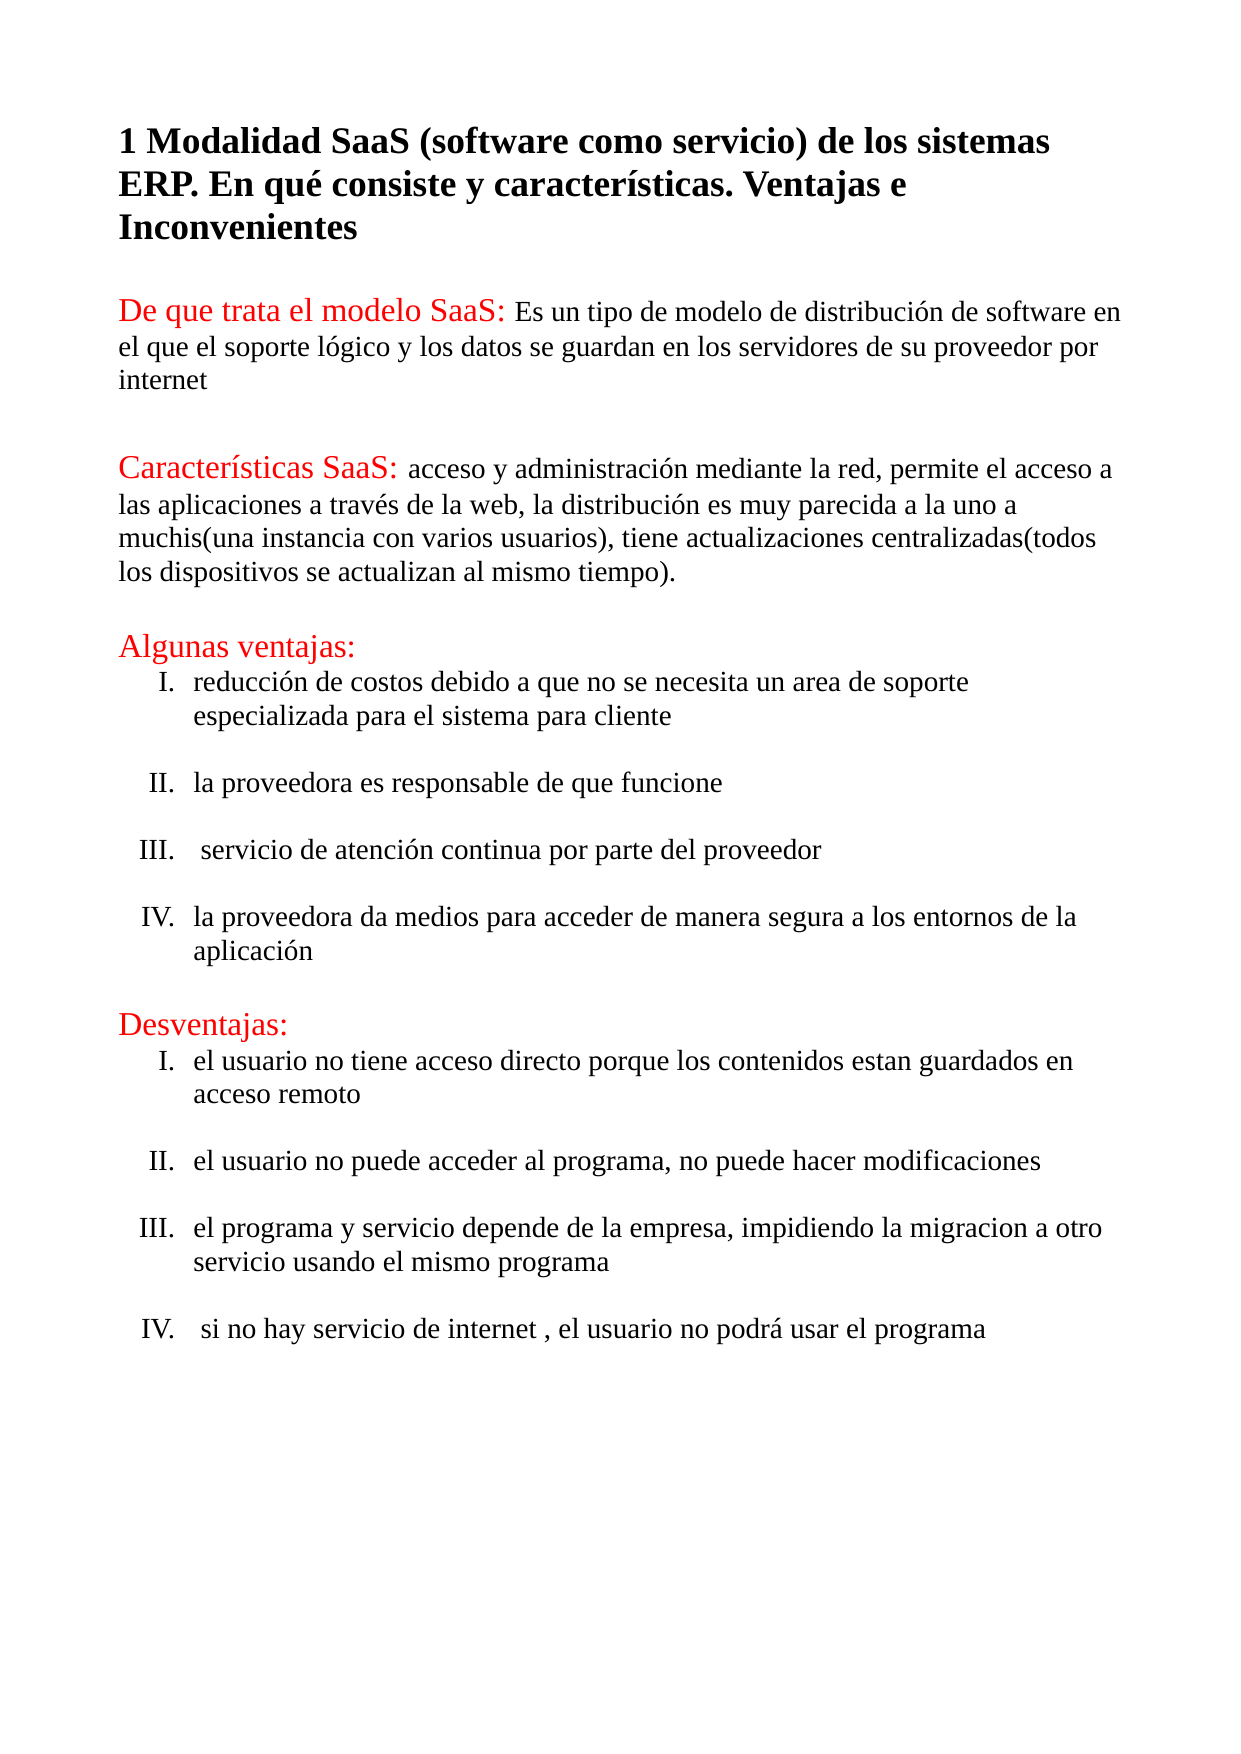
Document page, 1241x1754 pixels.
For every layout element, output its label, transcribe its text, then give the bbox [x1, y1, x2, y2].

text Algunas ventajas: [118, 626, 1122, 664]
list reducción de costos debido a que no se necesita un area de soporte especializada para el sistema para cliente [175, 664, 1122, 731]
text Desventajas: [118, 1004, 1122, 1043]
text 1 Modalidad SaaS (software como servicio) de los sistemas ERP. En qué consiste y características. Ventajas e Inconvenientes [118, 118, 1122, 247]
list servicio de atención continua por parte del proveedor [175, 832, 1122, 866]
text De que trata el modelo SaaS: Es un tipo de modelo de distribución de software en el que el soporte lógico y los datos se guardan en los servidores de su proveedor por internet [118, 291, 1122, 396]
list si no hay servicio de internet , el usuario no podrá usar el programa [175, 1311, 1122, 1345]
list el usuario no tiene acceso directo porque los contenidos estan guardados en acceso remoto [175, 1043, 1122, 1110]
list el programa y servicio depende de la empresa, impidiendo la migracion a otro servicio usando el mismo programa [175, 1211, 1122, 1278]
list la proveedora es responsable de que funcione [175, 765, 1122, 798]
list la proveedora da medios para acceder de manera segura a los entornos de la aplicación [175, 899, 1122, 966]
list el usuario no puede acceder al programa, no puede hacer modificaciones [175, 1143, 1122, 1177]
text Características SaaS: acceso y administración mediante la red, permite el acceso a las aplicaciones a través de la web, la distribución es muy parecida a la uno a muchis(una instancia con varios usuarios), tiene actualizaciones centralizadas(todos los dispositivos se actualizan al mismo tiempo). [118, 444, 1122, 588]
